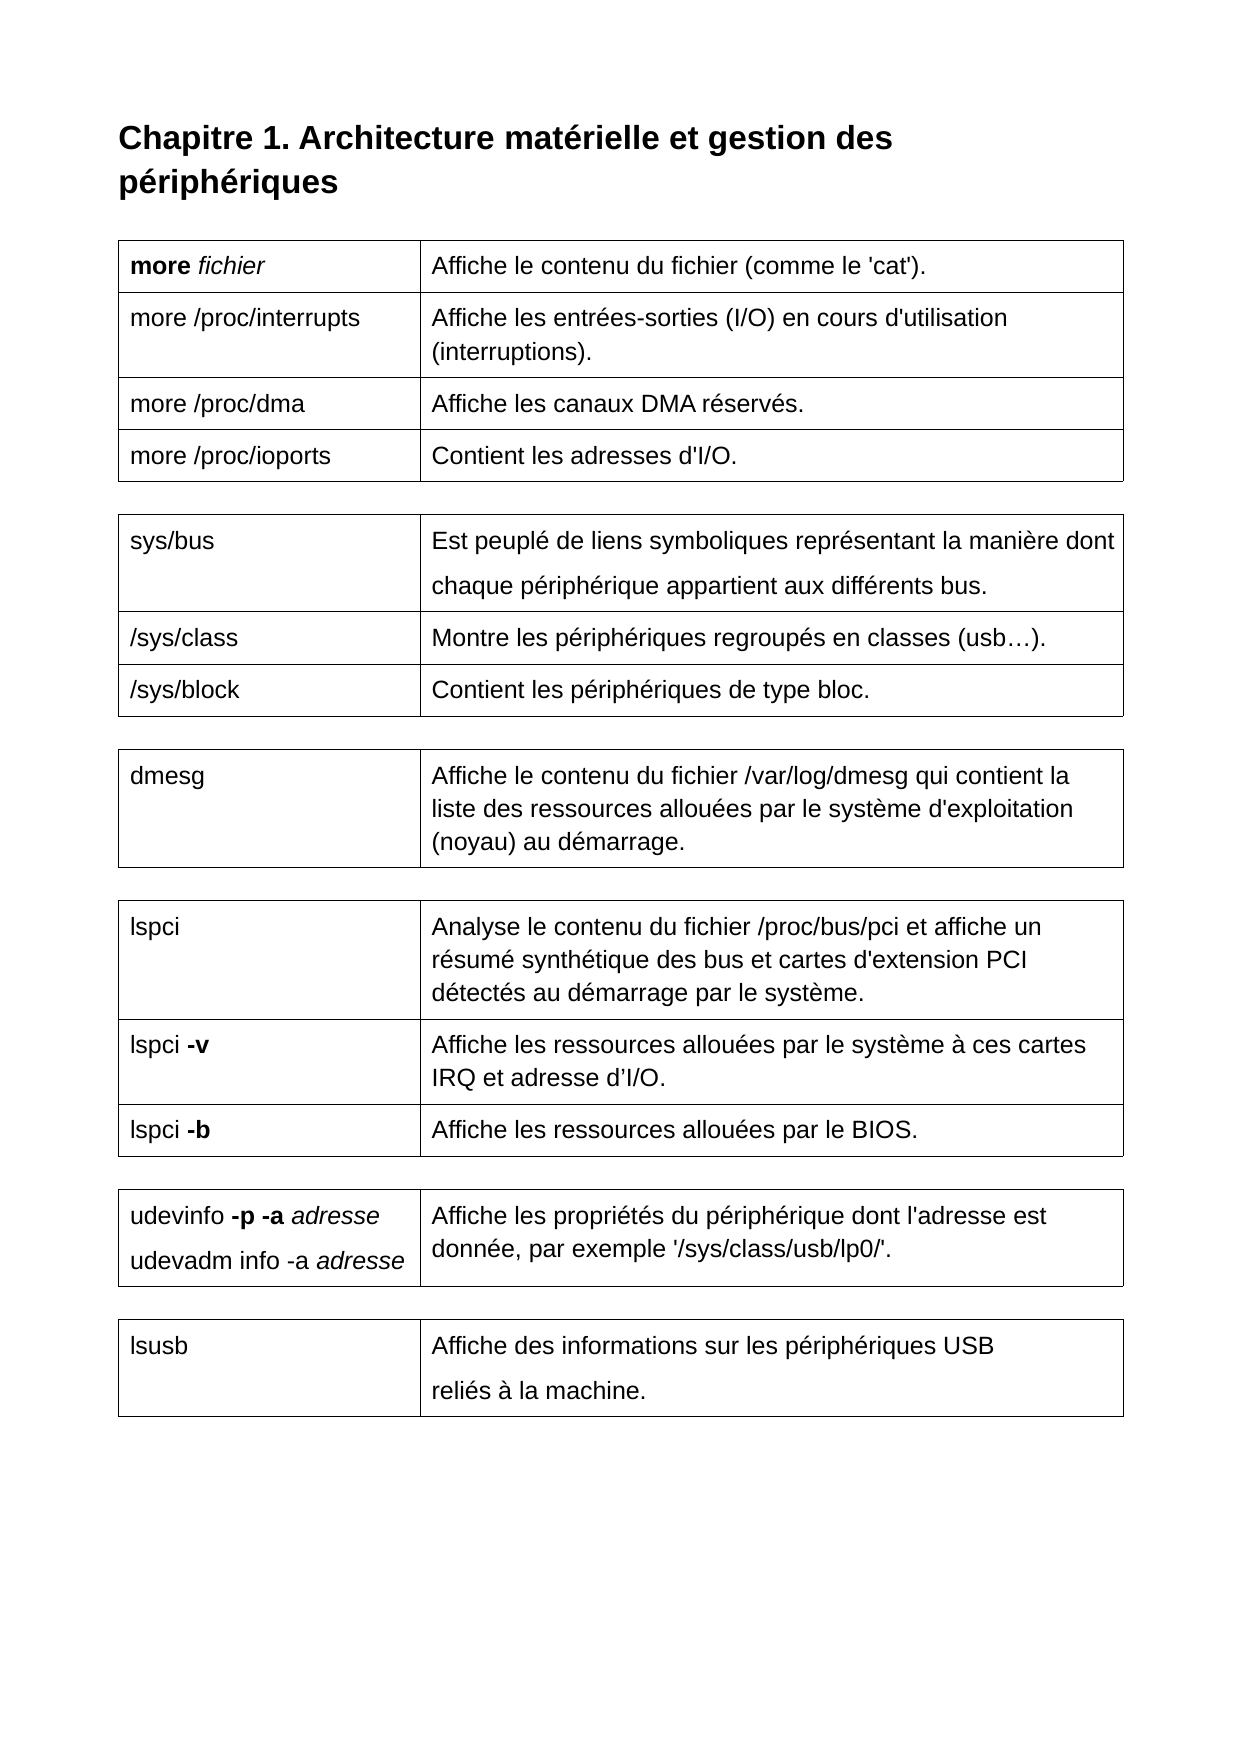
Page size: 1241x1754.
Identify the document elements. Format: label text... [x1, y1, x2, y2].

table_header Affiche des informations sur les périphériques USB reliés à la machine. [421, 1320, 1123, 1416]
table_header udevinfo -p -a adresse udevadm info -a adresse [119, 1190, 420, 1286]
table_cell more /proc/interrupts [119, 293, 420, 377]
table_header more fichier [119, 241, 420, 292]
table_header lspci [119, 901, 420, 1018]
table_cell lspci -v [119, 1020, 420, 1104]
table_cell lspci -b [119, 1105, 420, 1156]
table_header dmesg [119, 750, 420, 867]
table_cell Affiche les canaux DMA réservés. [421, 378, 1123, 429]
table_header Affiche le contenu du fichier /var/log/dmesg qui contient la liste des ressources allouées par le système d'exploitation (noyau) au démarrage. [421, 750, 1123, 867]
table_cell Contient les périphériques de type bloc. [421, 665, 1123, 716]
text Chapitre 1. Architecture matérielle et gestion des périphériques [118, 118, 1122, 201]
table_cell Affiche les ressources allouées par le BIOS. [421, 1105, 1123, 1156]
table_cell more /proc/ioports [119, 430, 420, 481]
table_header Est peuplé de liens symboliques représentant la manière dont chaque périphérique appartient aux différents bus. [421, 515, 1123, 611]
table_cell /sys/class [119, 612, 420, 664]
table_cell Affiche les ressources allouées par le système à ces cartes IRQ et adresse d’I/O. [421, 1020, 1123, 1104]
table_header Analyse le contenu du fichier /proc/bus/pci et affiche un résumé synthétique des bus et cartes d'extension PCI détectés au démarrage par le système. [421, 901, 1123, 1018]
table_header lsusb [119, 1320, 420, 1416]
table_cell /sys/block [119, 665, 420, 716]
table_header sys/bus [119, 515, 420, 611]
table_cell more /proc/dma [119, 378, 420, 429]
table_header Affiche les propriétés du périphérique dont l'adresse est donnée, par exemple '/sys/class/usb/lp0/'. [421, 1190, 1123, 1286]
table_cell Affiche les entrées-sorties (I/O) en cours d'utilisation (interruptions). [421, 293, 1123, 377]
table_cell Montre les périphériques regroupés en classes (usb…). [421, 612, 1123, 664]
table_header Affiche le contenu du fichier (comme le 'cat'). [421, 241, 1123, 292]
table_cell Contient les adresses d'I/O. [421, 430, 1123, 481]
